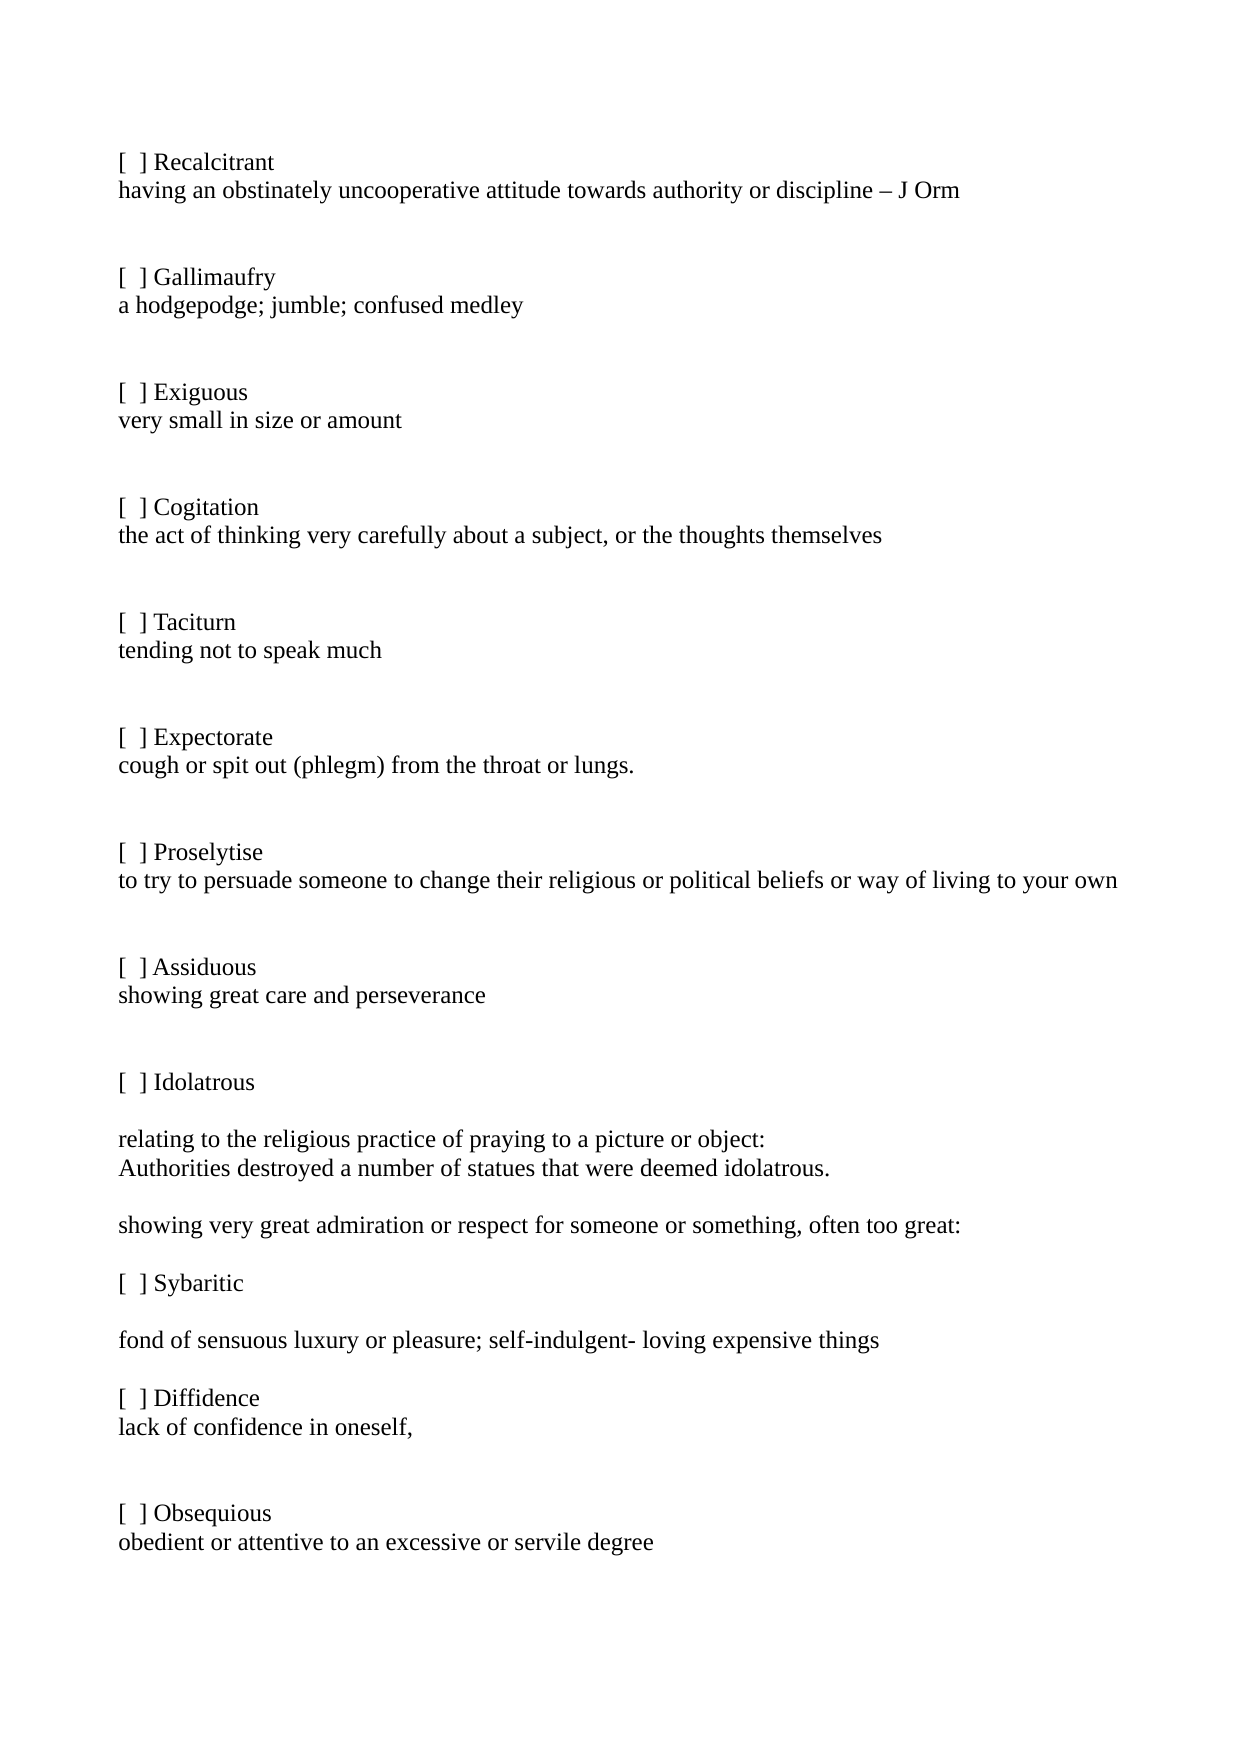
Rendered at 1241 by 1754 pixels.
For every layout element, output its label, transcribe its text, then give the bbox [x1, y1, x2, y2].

text showing very great admiration or respect for someone or something, often too great: [118, 1211, 1122, 1239]
text having an obstinately uncooperative attitude towards authority or discipline – J Orm [118, 176, 1122, 204]
text to try to persuade someone to change their religious or political beliefs or way of living to your own [118, 866, 1122, 894]
text fond of sensuous luxury or pleasure; self-indulgent- loving expensive things [118, 1326, 1122, 1354]
text lack of confidence in oneself, [118, 1412, 1122, 1441]
text [ ] Gallimaufry [118, 262, 1122, 291]
text [ ] Sybaritic [118, 1268, 1122, 1297]
text [ ] Recalcitrant [118, 147, 1122, 176]
text showing great care and perseverance [118, 981, 1122, 1009]
text the act of thinking very carefully about a subject, or the thoughts themselves [118, 521, 1122, 549]
text a hodgepodge; jumble; confused medley [118, 291, 1122, 319]
text [ ] Proselytise [118, 837, 1122, 866]
text obedient or attentive to an excessive or servile degree [118, 1527, 1122, 1556]
text Authorities destroyed a number of statues that were deemed idolatrous. [118, 1153, 1122, 1182]
text [ ] Diffidence [118, 1383, 1122, 1412]
text tending not to speak much [118, 636, 1122, 664]
text [ ] Assiduous [118, 952, 1122, 981]
text [ ] Obsequious [118, 1498, 1122, 1527]
text [ ] Expectorate [118, 722, 1122, 751]
text relating to the religious practice of praying to a picture or object: [118, 1124, 1122, 1153]
text [ ] Taciturn [118, 607, 1122, 636]
text [ ] Exiguous [118, 377, 1122, 406]
text cough or spit out (phlegm) from the throat or lungs. [118, 751, 1122, 779]
text [ ] Cogitation [118, 492, 1122, 521]
text very small in size or amount [118, 406, 1122, 434]
text [ ] Idolatrous [118, 1067, 1122, 1096]
